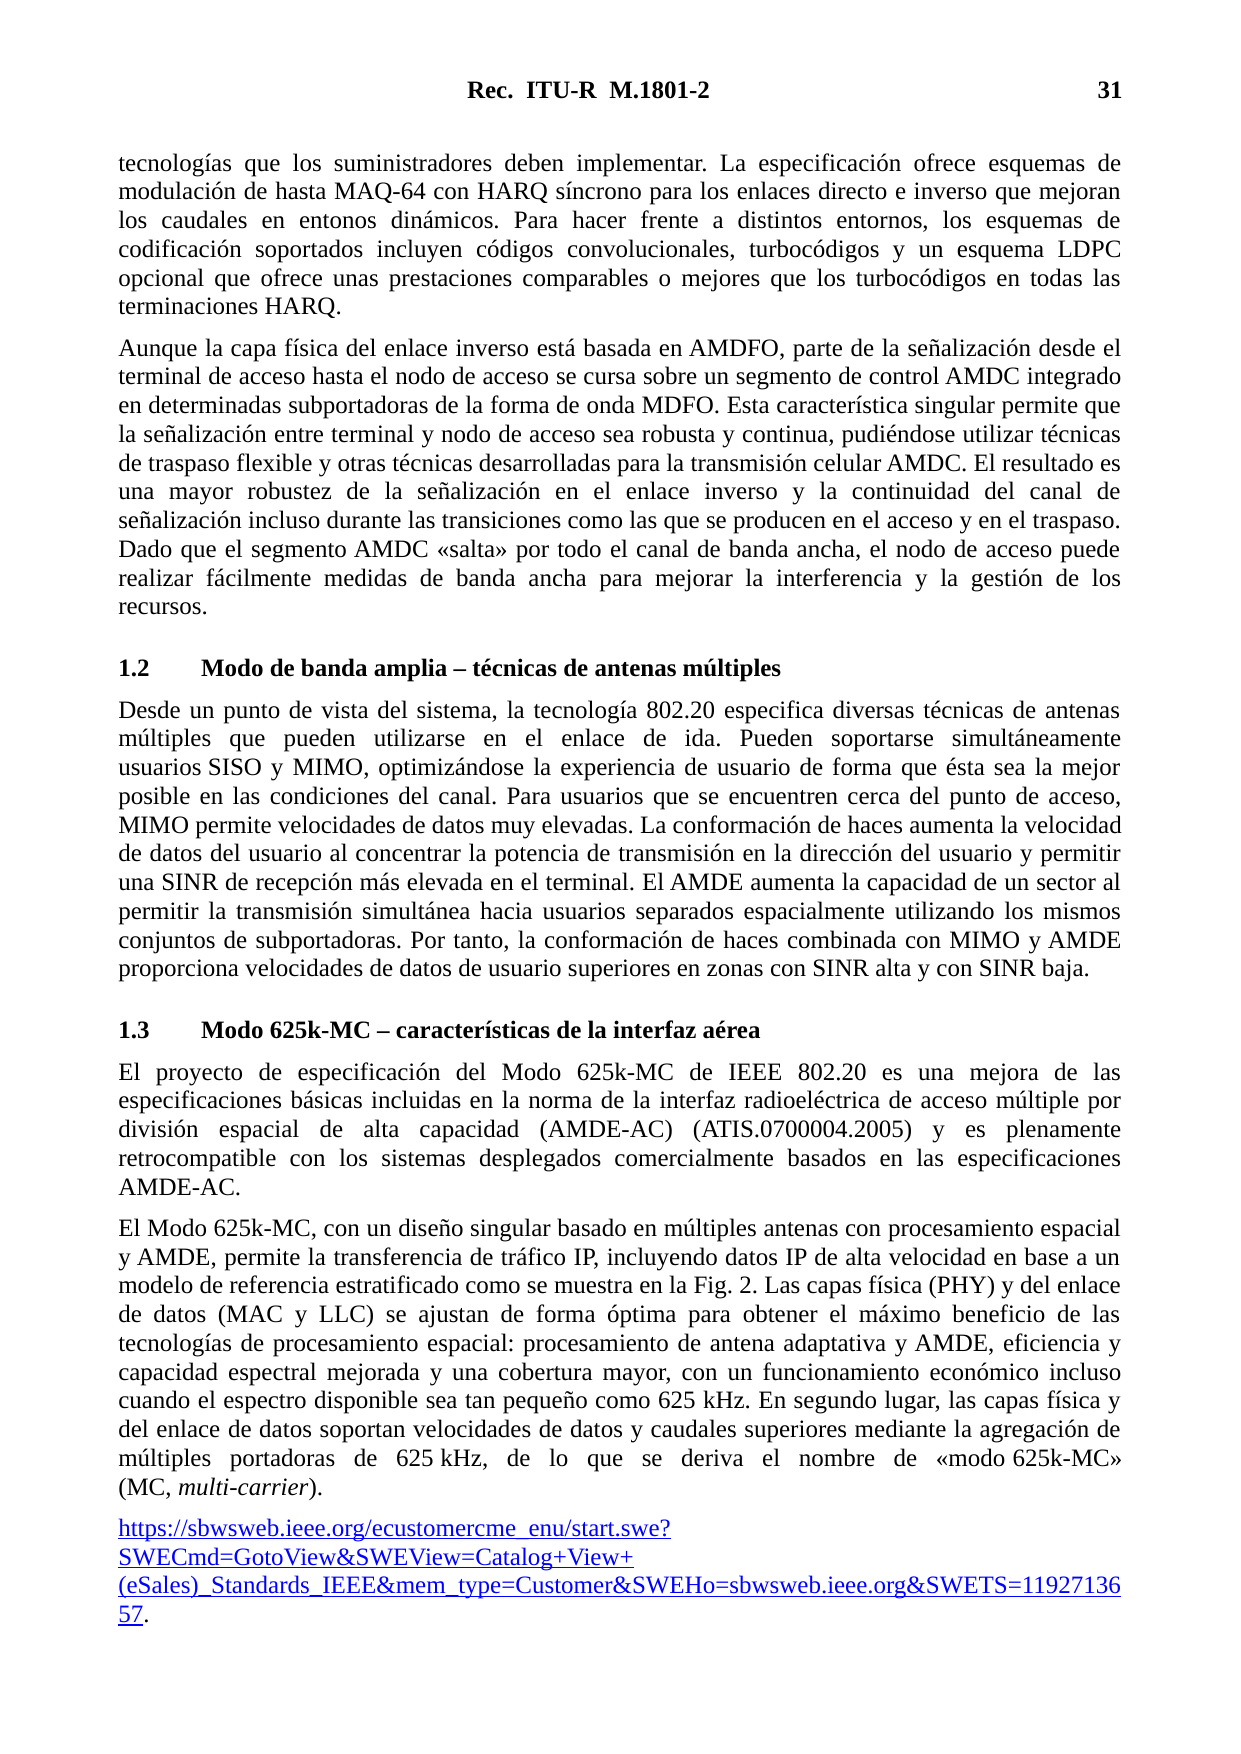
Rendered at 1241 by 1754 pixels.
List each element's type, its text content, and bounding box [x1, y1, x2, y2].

text El proyecto de especificación del Modo 625k-MC de IEEE 802.20 es una mejora de las especificaciones básicas incluidas en la norma de la interfaz radioeléctrica de acceso múltiple por división espacial de alta capacidad (AMDE-AC) (ATIS.0700004.2005) y es plenamente retrocompatible con los sistemas desplegados comercialmente basados en las especificaciones AMDE-AC. [118, 1057, 1122, 1201]
subtitle 1.3 Modo 625k-MC – características de la interfaz aérea [118, 1016, 1122, 1044]
text Desde un punto de vista del sistema, la tecnología 802.20 especifica diversas técnicas de antenas múltiples que pueden utilizarse en el enlace de ida. Pueden soportarse simultáneamente usuarios SISO y MIMO, optimizándose la experiencia de usuario de forma que ésta sea la mejor posible en las condiciones del canal. Para usuarios que se encuentren cerca del punto de acceso, MIMO permite velocidades de datos muy elevadas. La conformación de haces aumenta la velocidad de datos del usuario al concentrar la potencia de transmisión en la dirección del usuario y permitir una SINR de recepción más elevada en el terminal. El AMDE aumenta la capacidad de un sector al permitir la transmisión simultánea hacia usuarios separados espacialmente utilizando los mismos conjuntos de subportadoras. Por tanto, la conformación de haces combinada con MIMO y AMDE proporciona velocidades de datos de usuario superiores en zonas con SINR alta y con SINR baja. [118, 695, 1122, 982]
text tecnologías que los suministradores deben implementar. La especificación ofrece esquemas de modulación de hasta MAQ-64 con HARQ síncrono para los enlaces directo e inverso que mejoran los caudales en entonos dinámicos. Para hacer frente a distintos entornos, los esquemas de codificación soportados incluyen códigos convolucionales, turbocódigos y un esquema LDPC opcional que ofrece unas prestaciones comparables o mejores que los turbocódigos en todas las terminaciones HARQ. [118, 148, 1122, 320]
text El Modo 625k-MC, con un diseño singular basado en múltiples antenas con procesamiento espacial y AMDE, permite la transferencia de tráfico IP, incluyendo datos IP de alta velocidad en base a un modelo de referencia estratificado como se muestra en la Fig. 2. Las capas física (PHY) y del enlace de datos (MAC y LLC) se ajustan de forma óptima para obtener el máximo beneficio de las tecnologías de procesamiento espacial: procesamiento de antena adaptativa y AMDE, eficiencia y capacidad espectral mejorada y una cobertura mayor, con un funcionamiento económico incluso cuando el espectro disponible sea tan pequeño como 625 kHz. En segundo lugar, las capas física y del enlace de datos soportan velocidades de datos y caudales superiores mediante la agregación de múltiples portadoras de 625 kHz, de lo que se deriva el nombre de «modo 625k-MC» (MC, multi‑carrier). [118, 1213, 1122, 1501]
text https://sbwsweb.ieee.org/ecustomercme_enu/start.swe?SWECmd=GotoView&SWEView=Catalog+View+(eSales)_Standards_IEEE&mem_type=Customer&SWEHo=sbwsweb.ieee.org&SWETS=1192713657. [118, 1513, 1122, 1628]
subtitle 1.2 Modo de banda amplia – técnicas de antenas múltiples [118, 653, 1122, 682]
text Aunque la capa física del enlace inverso está basada en AMDFO, parte de la señalización desde el terminal de acceso hasta el nodo de acceso se cursa sobre un segmento de control AMDC integrado en determinadas subportadoras de la forma de onda MDFO. Esta característica singular permite que la señalización entre terminal y nodo de acceso sea robusta y continua, pudiéndose utilizar técnicas de traspaso flexible y otras técnicas desarrolladas para la transmisión celular AMDC. El resultado es una mayor robustez de la señalización en el enlace inverso y la continuidad del canal de señalización incluso durante las transiciones como las que se producen en el acceso y en el traspaso. Dado que el segmento AMDC «salta» por todo el canal de banda ancha, el nodo de acceso puede realizar fácilmente medidas de banda ancha para mejorar la interferencia y la gestión de los recursos. [118, 333, 1122, 620]
